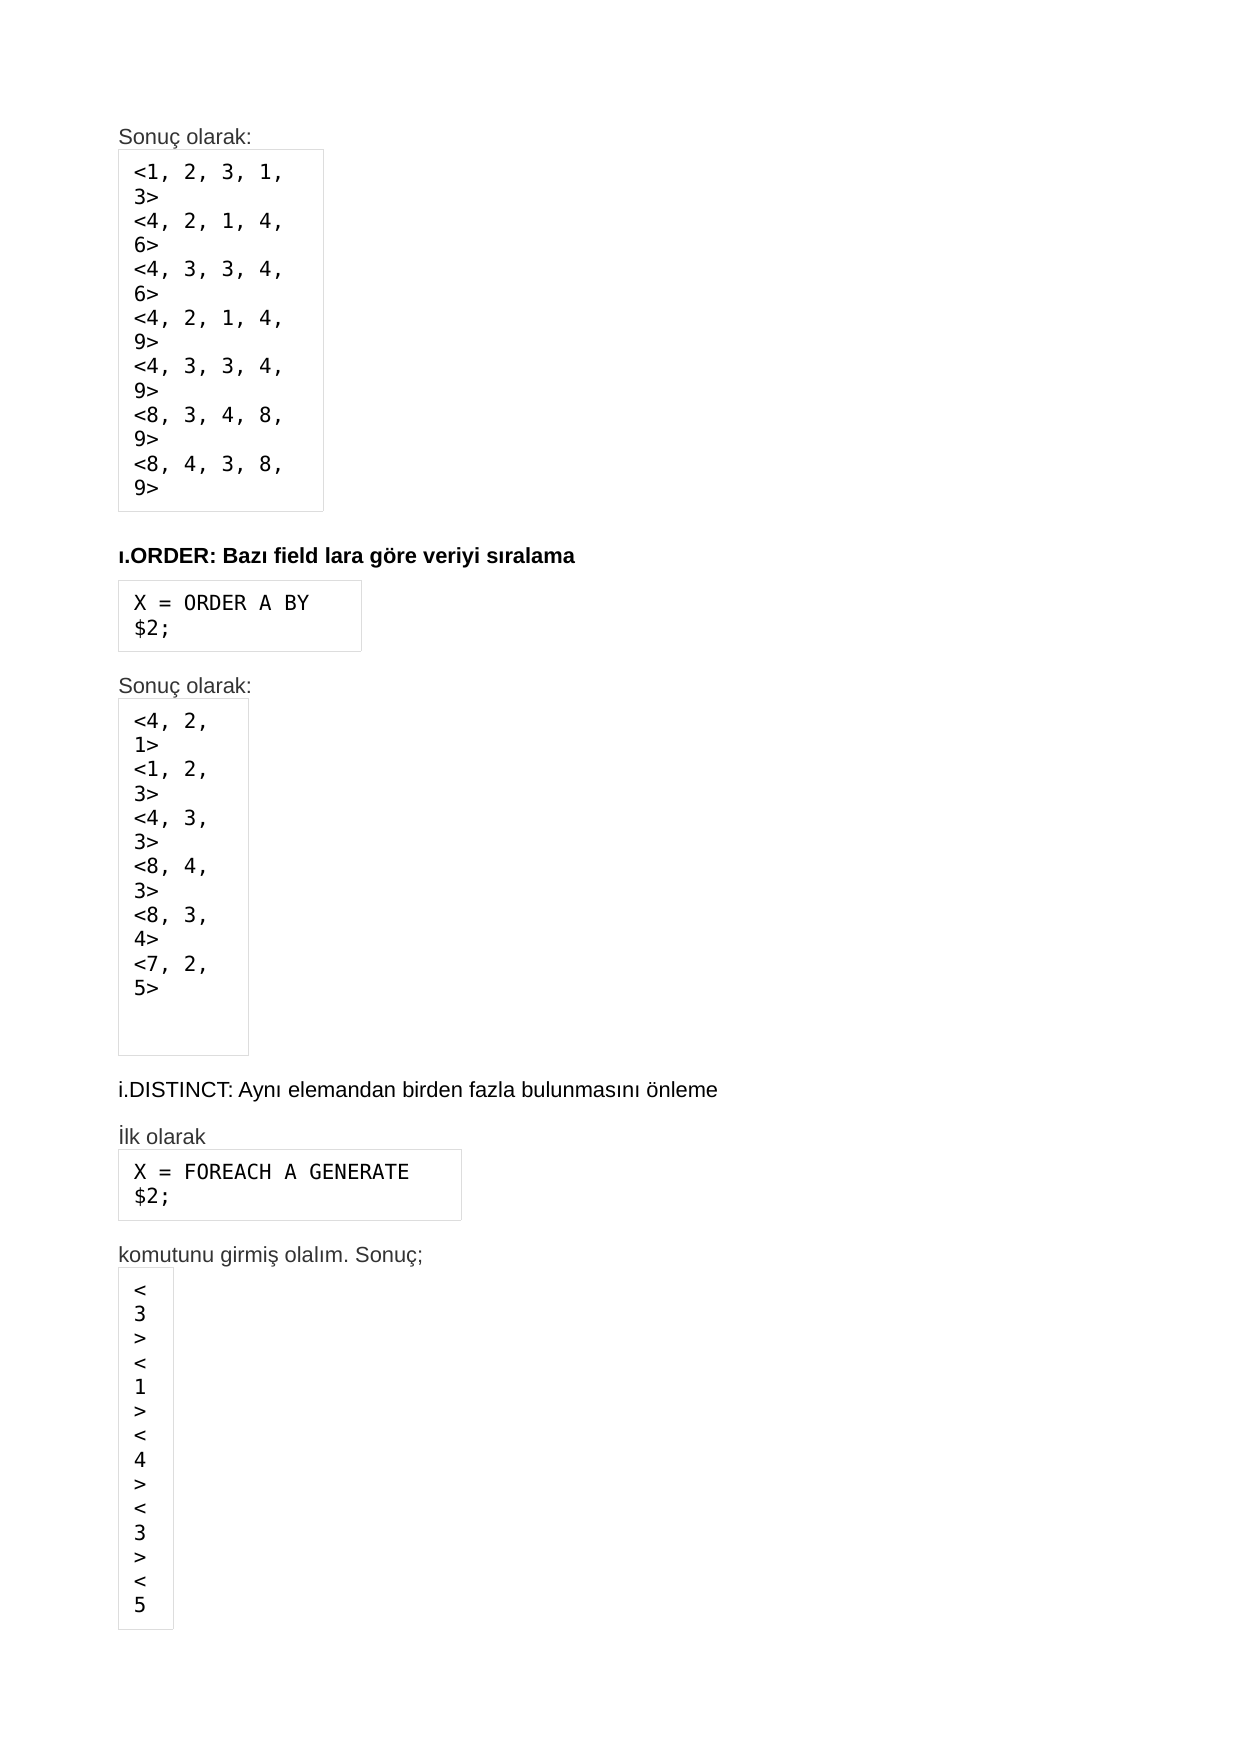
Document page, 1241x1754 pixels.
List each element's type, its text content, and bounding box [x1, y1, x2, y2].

text İlk olarak [118, 1118, 1122, 1149]
table_header <1, 2, 3, 1, 3> <4, 2, 1, 4, 6> <4, 3, 3, 4, 6> <4, 2, 1, 4, 9> <4, 3, 3, 4, 9> <8, 3, 4, 8, 9> <8, 4, 3, 8, 9> [119, 150, 323, 511]
table_header X = ORDER A BY $2; [119, 581, 361, 651]
text komutunu girmiş olalım. Sonuç; [118, 1236, 1122, 1267]
table_header <3> <1> <4> <3> <5 [119, 1268, 173, 1628]
table_header X = FOREACH A GENERATE $2; [119, 1150, 461, 1220]
text i.DISTINCT: Aynı elemandan birden fazla bulunmasını önleme [118, 1071, 1122, 1102]
text Sonuç olarak: [118, 667, 1122, 698]
table_header <4, 2, 1> <1, 2, 3> <4, 3, 3> <8, 4, 3> <8, 3, 4> <7, 2, 5> [119, 699, 248, 1055]
text Sonuç olarak: [118, 118, 1122, 149]
subtitle ı.ORDER: Bazı field lara göre veriyi sıralama [118, 542, 1122, 568]
